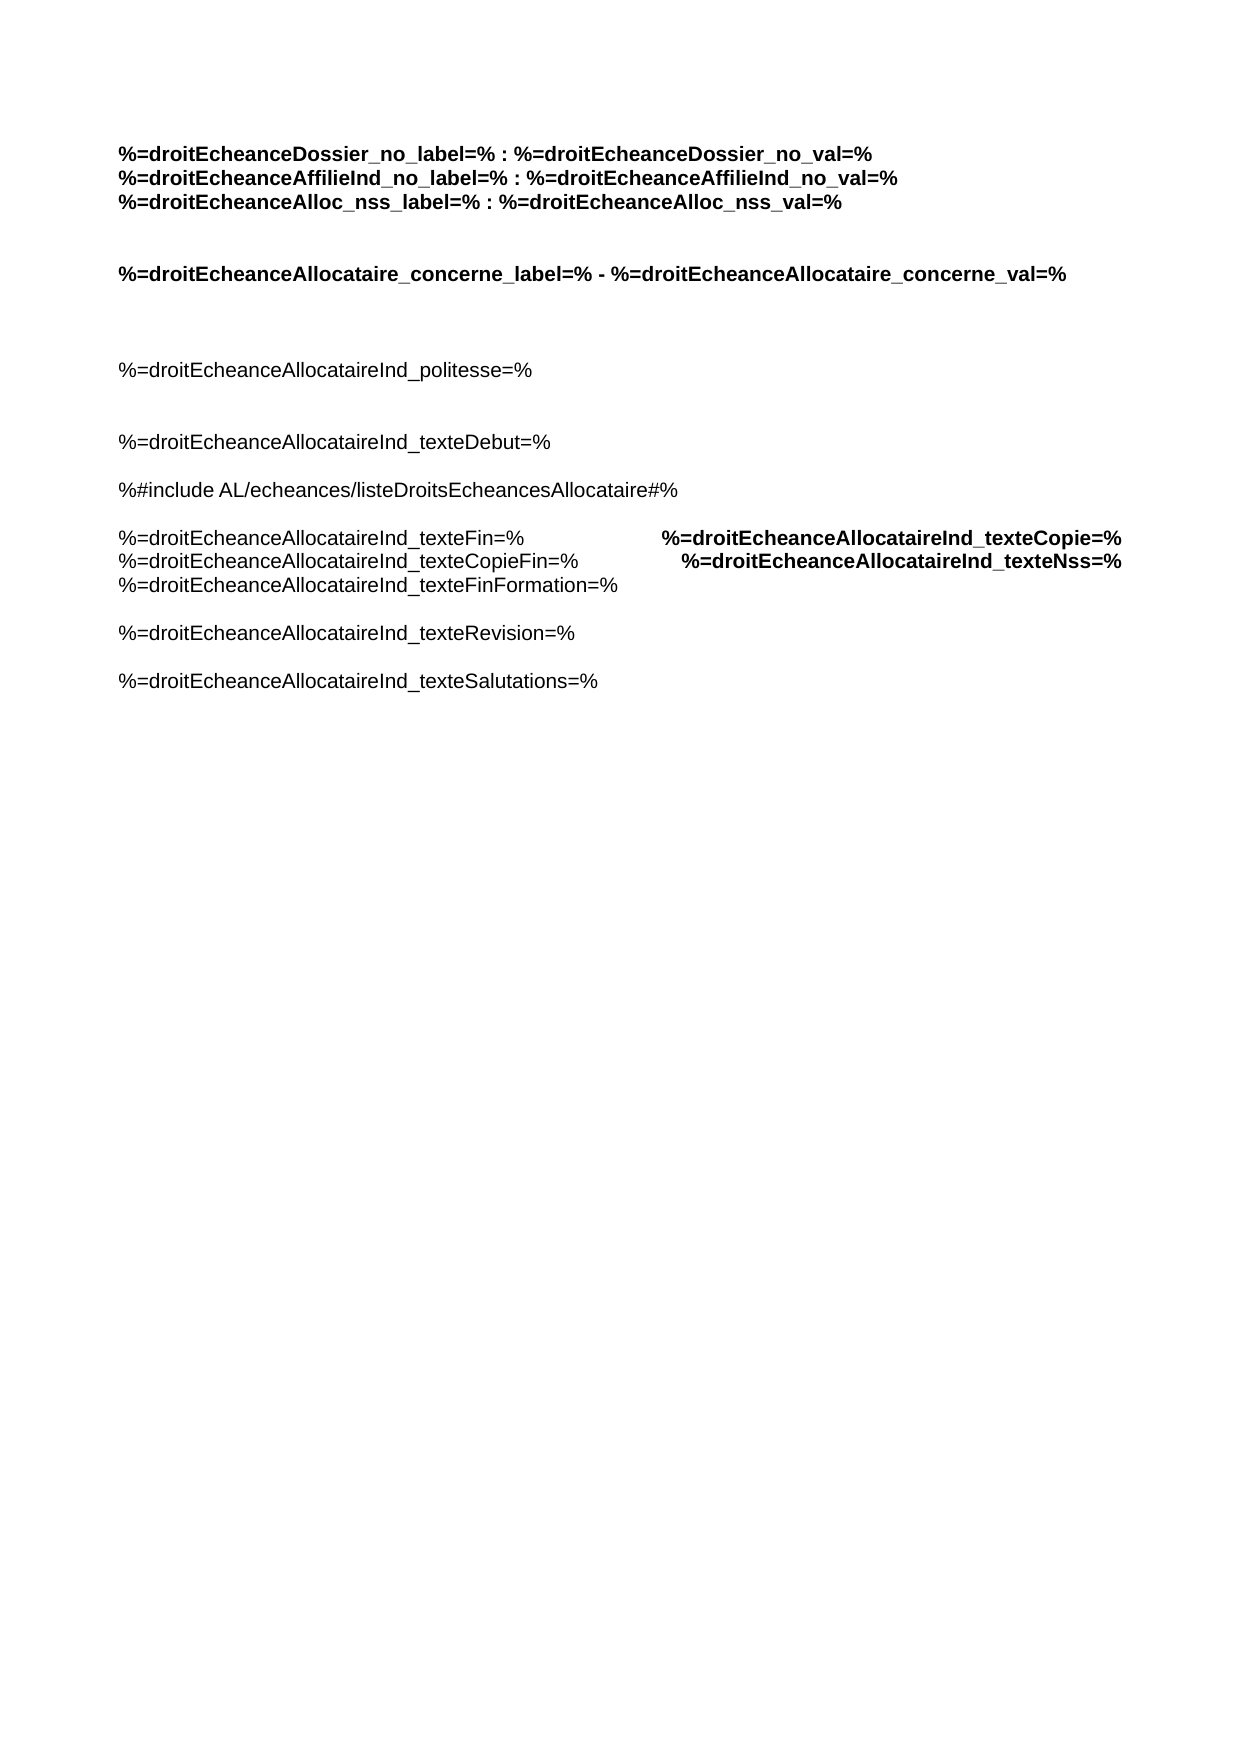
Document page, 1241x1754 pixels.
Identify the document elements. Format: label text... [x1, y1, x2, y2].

text %=droitEcheanceAllocataireInd_texteSalutations=% [118, 669, 1122, 693]
text %=droitEcheanceAllocataireInd_texteFin=% %=droitEcheanceAllocataireInd_texteCopie=% %=droitEcheanceAllocataireInd_texteCopieFin=% %=droitEcheanceAllocataireInd_texteNss=% %=droitEcheanceAllocataireInd_texteFinFormation=% [118, 525, 1122, 597]
text %=droitEcheanceAllocataire_concerne_label=% - %=droitEcheanceAllocataire_concerne_val=% [118, 262, 1122, 286]
text %=droitEcheanceDossier_no_label=% : %=droitEcheanceDossier_no_val=% [118, 142, 1122, 166]
text %=droitEcheanceAllocataireInd_texteDebut=% [118, 429, 1122, 453]
text %=droitEcheanceAllocataireInd_politesse=% [118, 358, 1122, 382]
text %#include AL/echeances/listeDroitsEcheancesAllocataire#% [118, 477, 1122, 501]
text %=droitEcheanceAlloc_nss_label=% : %=droitEcheanceAlloc_nss_val=% [118, 190, 1122, 214]
text %=droitEcheanceAffilieInd_no_label=% : %=droitEcheanceAffilieInd_no_val=% [118, 166, 1122, 190]
text %=droitEcheanceAllocataireInd_texteRevision=% [118, 621, 1122, 645]
